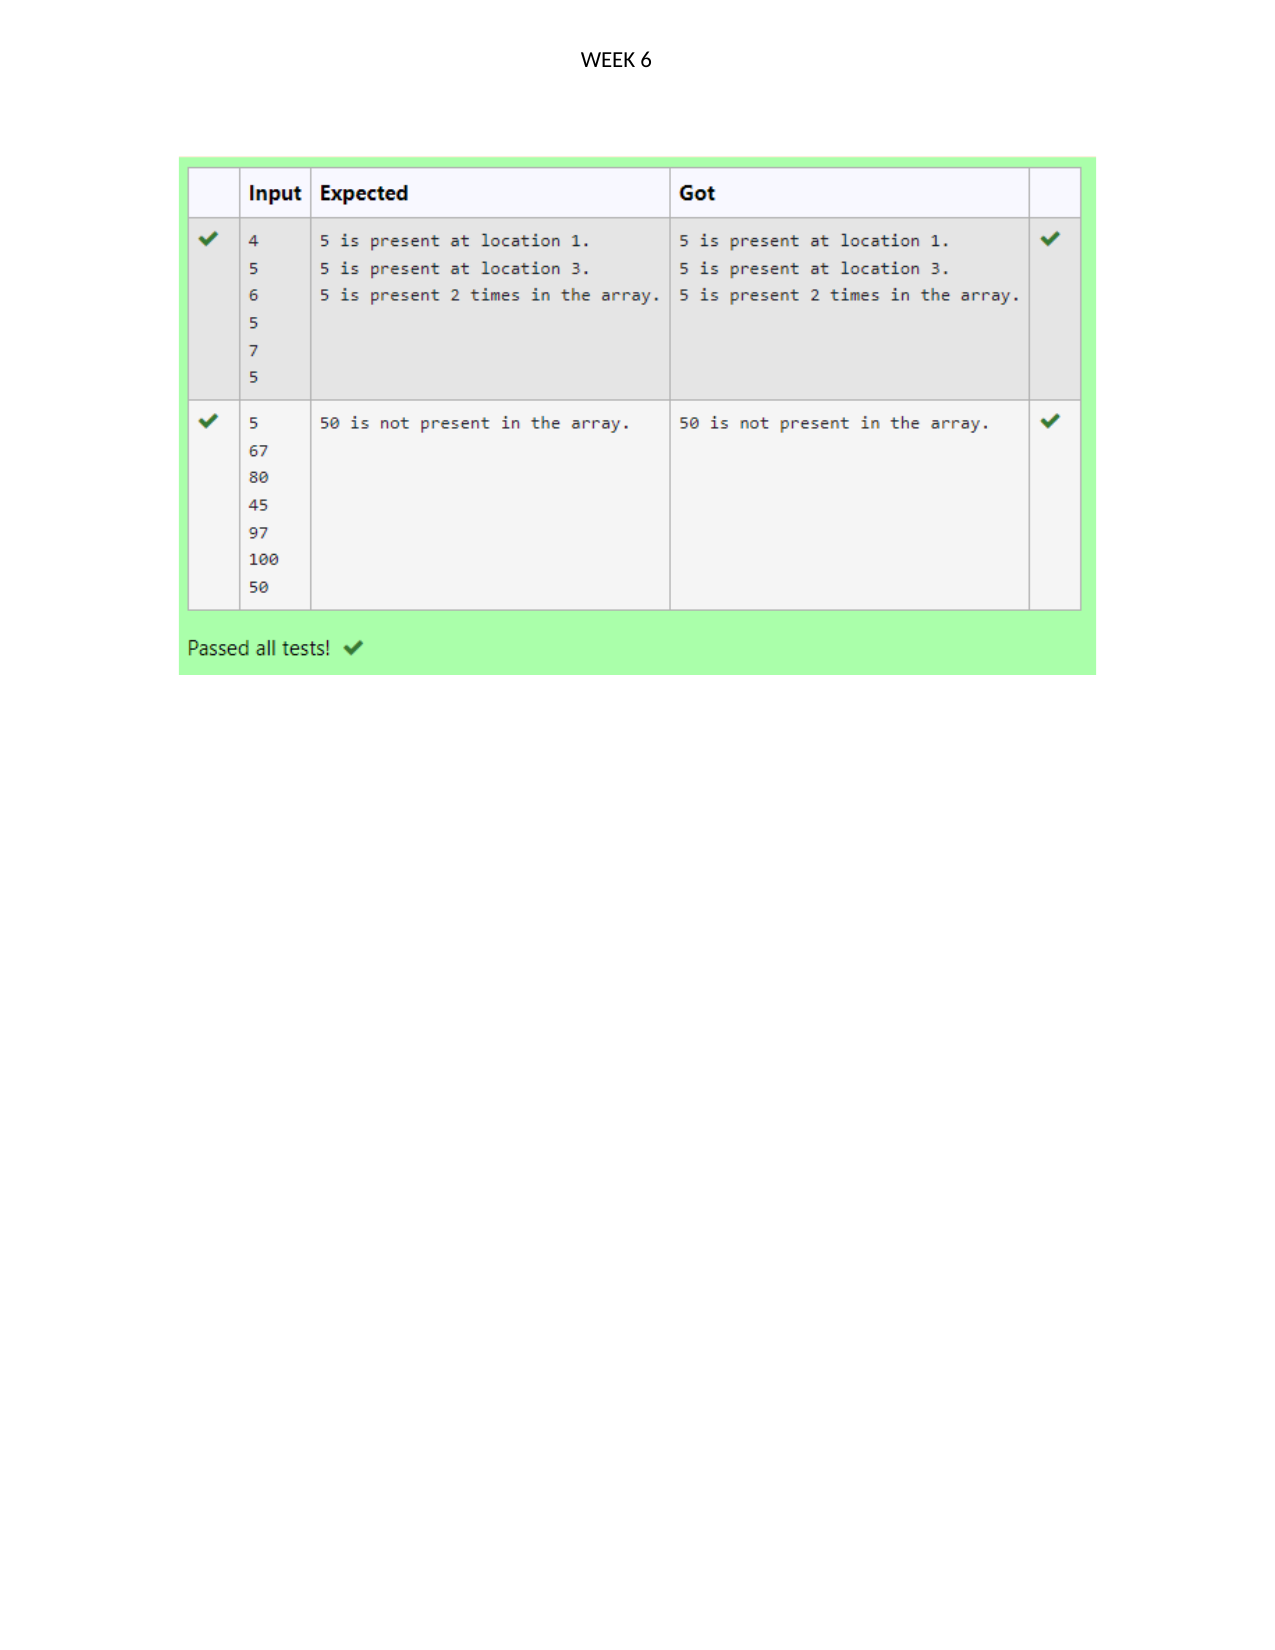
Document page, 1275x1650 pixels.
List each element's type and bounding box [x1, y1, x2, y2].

picture [178, 156, 1097, 675]
